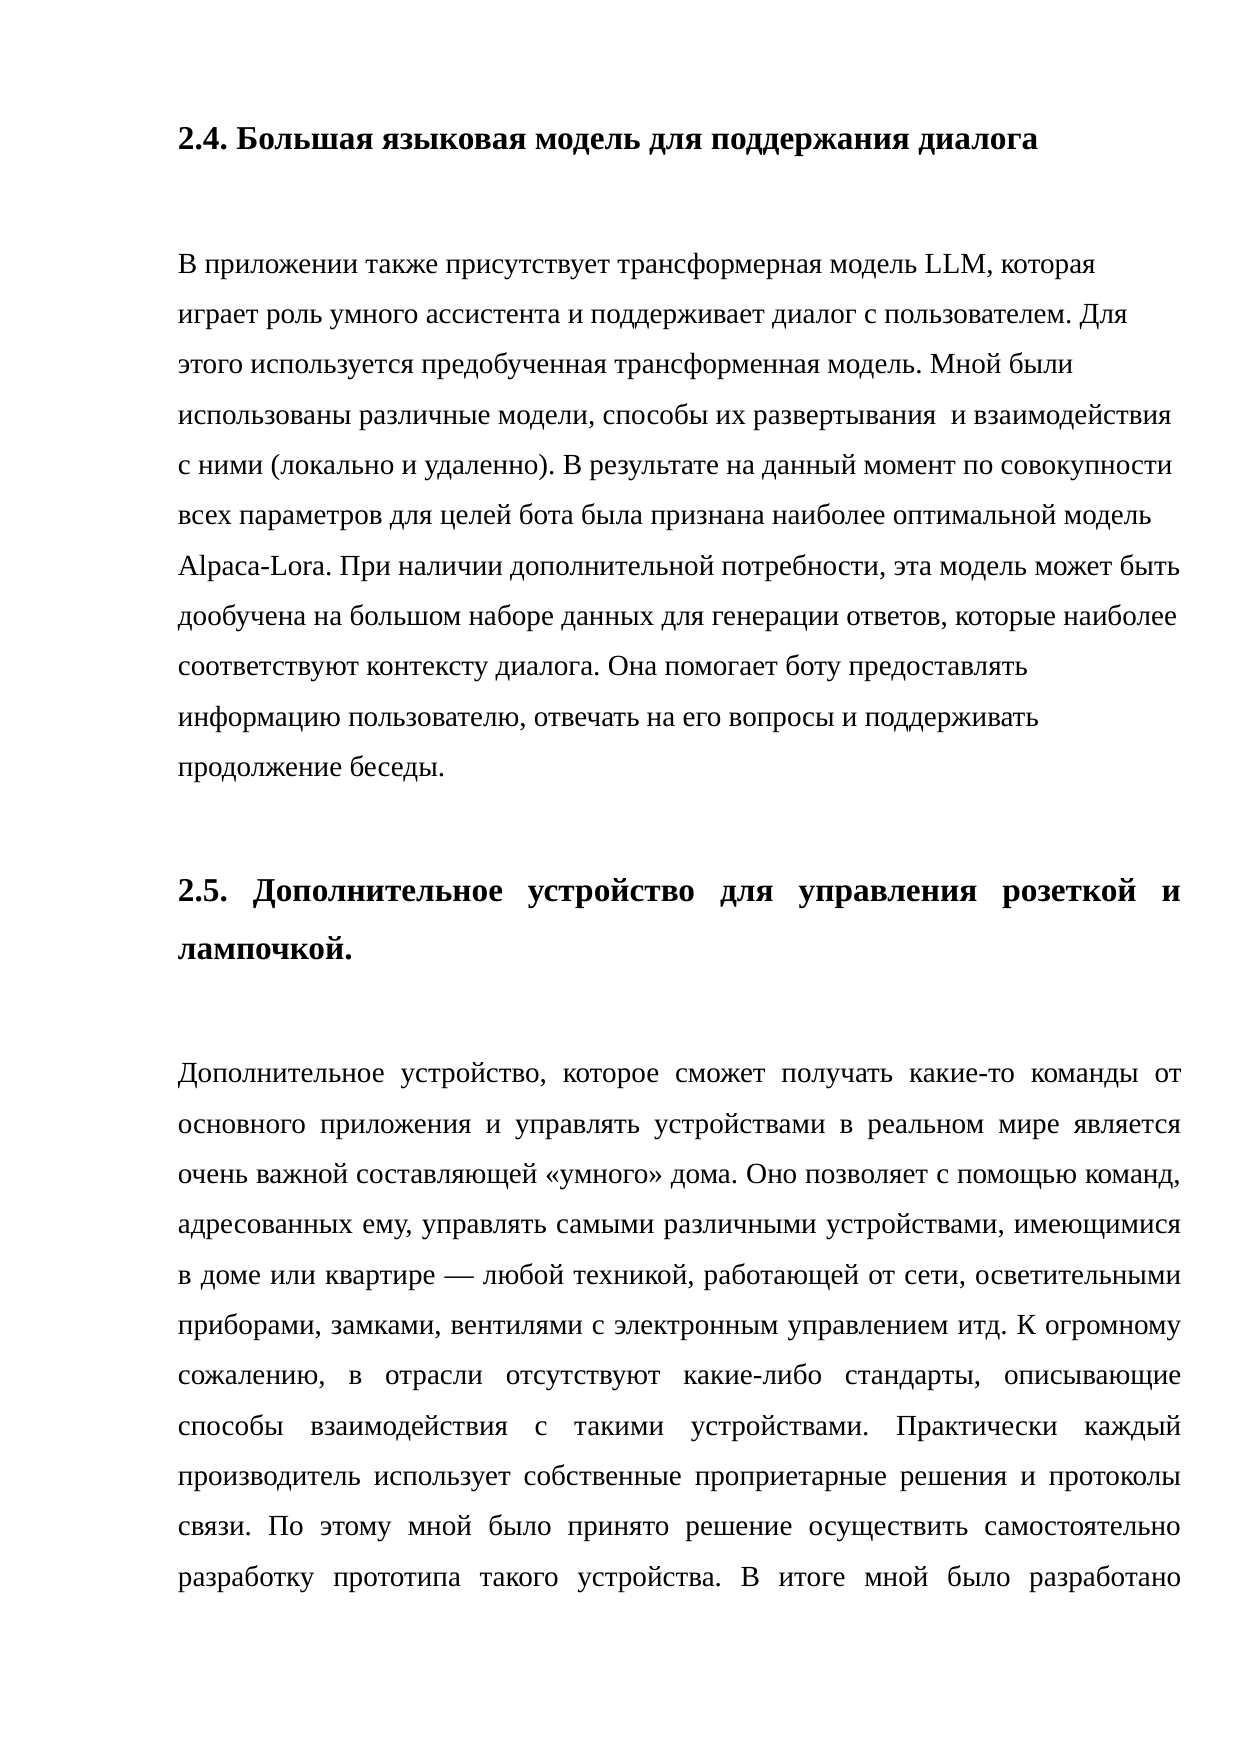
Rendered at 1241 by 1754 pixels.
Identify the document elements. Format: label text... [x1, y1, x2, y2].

subtitle 2.5. Дополнительное устройство для управления розеткой и лампочкой. [178, 870, 1182, 966]
text Дополнительное устройство, которое сможет получать какие-то команды от основного приложения и управлять устройствами в реальном мире является очень важной составляющей «умного» дома. Оно позволяет с помощью команд, адресованных ему, управлять самыми различными устройствами, имеющимися в доме или квартире — любой техникой, работающей от сети, осветительными приборами, замками, вентилями с электронным управлением итд. К огромному сожалению, в отрасли отсутствуют какие-либо стандарты, описывающие способы взаимодействия с такими устройствами. Практически каждый производитель использует собственные проприетарные решения и протоколы связи. По этому мной было принято решение осуществить самостоятельно разработку прототипа такого устройства. В итоге мной было разработано [178, 1056, 1182, 1592]
text В приложении также присутствует трансформерная модель LLM, которая играет роль умного ассистента и поддерживает диалог с пользователем. Для этого используется предобученная трансформенная модель. Мной были использованы различные модели, способы их развертывания и взаимодействия с ними (локально и удаленно). В результате на данный момент по совокупности всех параметров для целей бота была признана наиболее оптимальной модель Alpaca-Lora. При наличии дополнительной потребности, эта модель может быть дообучена на большом наборе данных для генерации ответов, которые наиболее соответствуют контексту диалога. Она помогает боту предоставлять информацию пользователю, отвечать на его вопросы и поддерживать продолжение беседы. [178, 246, 1182, 782]
subtitle 2.4. Большая языковая модель для поддержания диалога [178, 118, 1182, 156]
